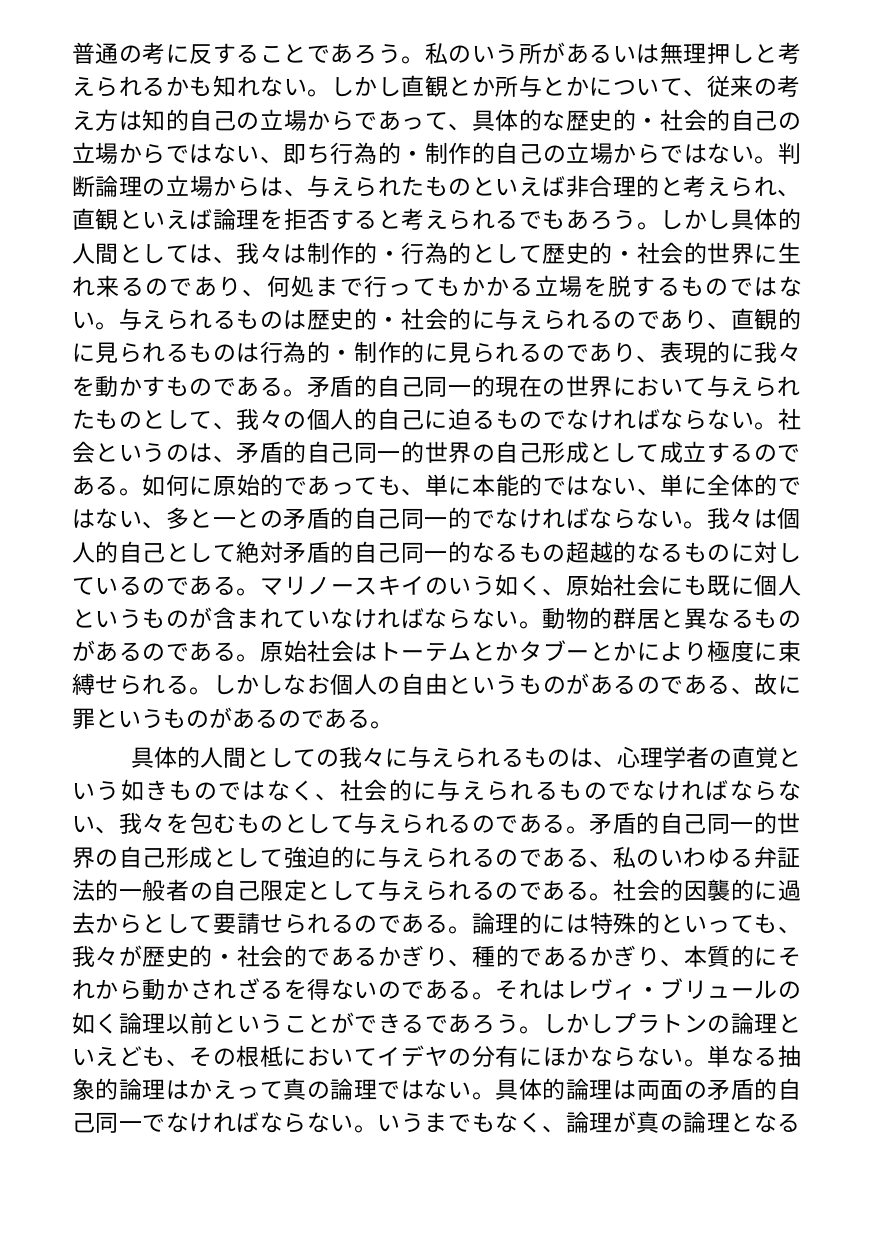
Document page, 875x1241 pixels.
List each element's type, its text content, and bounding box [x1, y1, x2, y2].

text 具体的人間としての我々に与えられるものは、心理学者の直覚という如きものではなく、社会的に与えられるものでなければならない、我々を包むものとして与えられるのである。矛盾的自己同一的世界の自己形成として強迫的に与えられるのである、私のいわゆる弁証法的一般者の自己限定として与えられるのである。社会的因襲的に過去からとして要請せられるのである。論理的には特殊的といっても、我々が歴史的・社会的であるかぎり、種的であるかぎり、本質的にそれから動かされざるを得ないのである。それはレヴィ・ブリュールの如く論理以前ということができるであろう。しかしプラトンの論理といえども、その根柢においてイデヤの分有にほかならない。単なる抽象的論理はかえって真の論理ではない。具体的論理は両面の矛盾的自己同一でなければならない。いうまでもなく、論理が真の論理となる [72, 740, 802, 1138]
text 普通の考に反することであろう。私のいう所があるいは無理押しと考えられるかも知れない。しかし直観とか所与とかについて、従来の考え方は知的自己の立場からであって、具体的な歴史的・社会的自己の立場からではない、即ち行為的・制作的自己の立場からではない。判断論理の立場からは、与えられたものといえば非合理的と考えられ、直観といえば論理を拒否すると考えられるでもあろう。しかし具体的人間としては、我々は制作的・行為的として歴史的・社会的世界に生れ来るのであり、何処まで行ってもかかる立場を脱するものではない。与えられるものは歴史的・社会的に与えられるのであり、直観的に見られるものは行為的・制作的に見られるのであり、表現的に我々を動かすものである。矛盾的自己同一的現在の世界において与えられたものとして、我々の個人的自己に迫るものでなければならない。社会というのは、矛盾的自己同一的世界の自己形成として成立するのである。如何に原始的であっても、単に本能的ではない、単に全体的ではない、多と一との矛盾的自己同一的でなければならない。我々は個人的自己として絶対矛盾的自己同一的なるもの超越的なるものに対しているのである。マリノースキイのいう如く、原始社会にも既に個人というものが含まれていなければならない。動物的群居と異なるものがあるのである。原始社会はトーテムとかタブーとかにより極度に束縛せられる。しかしなお個人の自由というものがあるのである、故に罪というものがあるのである。 [72, 36, 802, 734]
